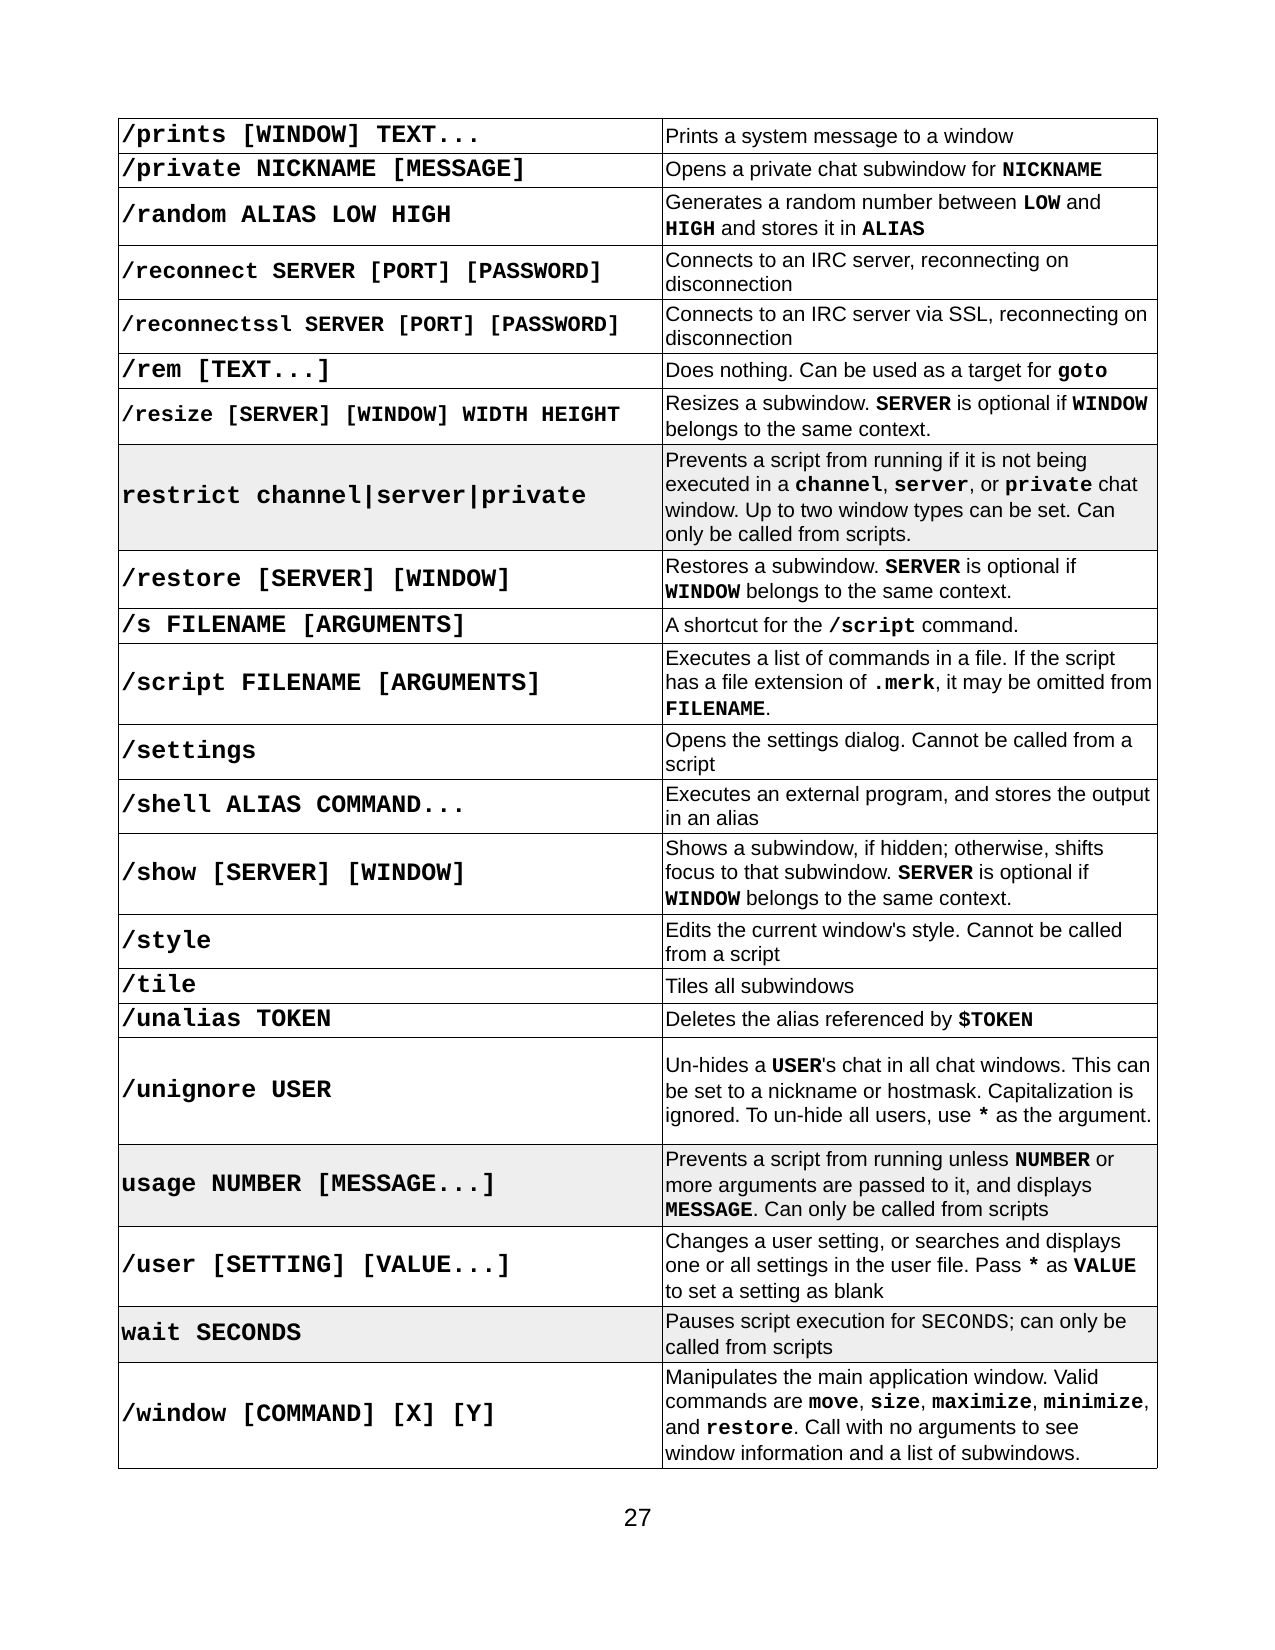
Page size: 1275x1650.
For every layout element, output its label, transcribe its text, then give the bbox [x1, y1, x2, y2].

table_cell /private NICKNAME [MESSAGE] [119, 154, 662, 187]
table_cell Does nothing. Can be used as a target for goto [663, 354, 1157, 387]
table_cell /script FILENAME [ARGUMENTS] [119, 644, 662, 724]
table_cell /restore [SERVER] [WINDOW] [119, 551, 662, 608]
table_cell wait SECONDS [119, 1307, 662, 1362]
table_cell /window [COMMAND] [X] [Y] [119, 1363, 662, 1467]
table_cell Connects to an IRC server via SSL, reconnecting on disconnection [663, 300, 1157, 353]
table_cell Un-hides a USER's chat in all chat windows. This can be set to a nickname or hostmask. Capitalization is ignored. To un-hide all users, use * as the argument. [663, 1038, 1157, 1144]
table_cell Deletes the alias referenced by $TOKEN [663, 1004, 1157, 1037]
table_cell Executes an external program, and stores the output in an alias [663, 780, 1157, 832]
table_cell Pauses script execution for SECONDS; can only be called from scripts [663, 1307, 1157, 1362]
table_cell Opens a private chat subwindow for NICKNAME [663, 154, 1157, 187]
table_cell /resize [SERVER] [WINDOW] WIDTH HEIGHT [119, 389, 662, 443]
table_cell Tiles all subwindows [663, 969, 1157, 1003]
table_cell /reconnectssl SERVER [PORT] [PASSWORD] [119, 300, 662, 353]
table_cell /reconnect SERVER [PORT] [PASSWORD] [119, 246, 662, 299]
table_cell usage NUMBER [MESSAGE...] [119, 1145, 662, 1226]
table_cell /tile [119, 969, 662, 1003]
table_cell Executes a list of commands in a file. If the script has a file extension of .merk, it may be omitted from FILENAME. [663, 644, 1157, 724]
table_cell Manipulates the main application window. Valid commands are move, size, maximize, minimize, and restore. Call with no arguments to see window information and a list of subwindows. [663, 1363, 1157, 1467]
table_cell Resizes a subwindow. SERVER is optional if WINDOW belongs to the same context. [663, 389, 1157, 443]
table_cell Shows a subwindow, if hidden; otherwise, shifts focus to that subwindow. SERVER is optional if WINDOW belongs to the same context. [663, 834, 1157, 914]
table_cell Changes a user setting, or searches and displays one or all settings in the user file. Pass * as VALUE to set a setting as blank [663, 1227, 1157, 1306]
table_cell /shell ALIAS COMMAND... [119, 780, 662, 832]
table_cell Prevents a script from running if it is not being executed in a channel, server, or private chat window. Up to two window types can be set. Can only be called from scripts. [663, 445, 1157, 550]
table_cell Prevents a script from running unless NUMBER or more arguments are passed to it, and displays MESSAGE. Can only be called from scripts [663, 1145, 1157, 1226]
table_cell /show [SERVER] [WINDOW] [119, 834, 662, 914]
table_cell A shortcut for the /script command. [663, 609, 1157, 643]
table_cell /unalias TOKEN [119, 1004, 662, 1037]
table_cell /settings [119, 725, 662, 778]
table_cell Connects to an IRC server, reconnecting on disconnection [663, 246, 1157, 299]
table_cell /s FILENAME [ARGUMENTS] [119, 609, 662, 643]
table_cell Prints a system message to a window [663, 119, 1157, 153]
table_cell /user [SETTING] [VALUE...] [119, 1227, 662, 1306]
table_cell /prints [WINDOW] TEXT... [119, 119, 662, 153]
table_cell /unignore USER [119, 1038, 662, 1144]
table_cell /random ALIAS LOW HIGH [119, 188, 662, 245]
table_cell restrict channel|server|private [119, 445, 662, 550]
table_cell Restores a subwindow. SERVER is optional if WINDOW belongs to the same context. [663, 551, 1157, 608]
table_cell /style [119, 915, 662, 968]
table_cell Opens the settings dialog. Cannot be called from a script [663, 725, 1157, 778]
table_cell /rem [TEXT...] [119, 354, 662, 387]
table_cell Generates a random number between LOW and HIGH and stores it in ALIAS [663, 188, 1157, 245]
table_cell Edits the current window's style. Cannot be called from a script [663, 915, 1157, 968]
